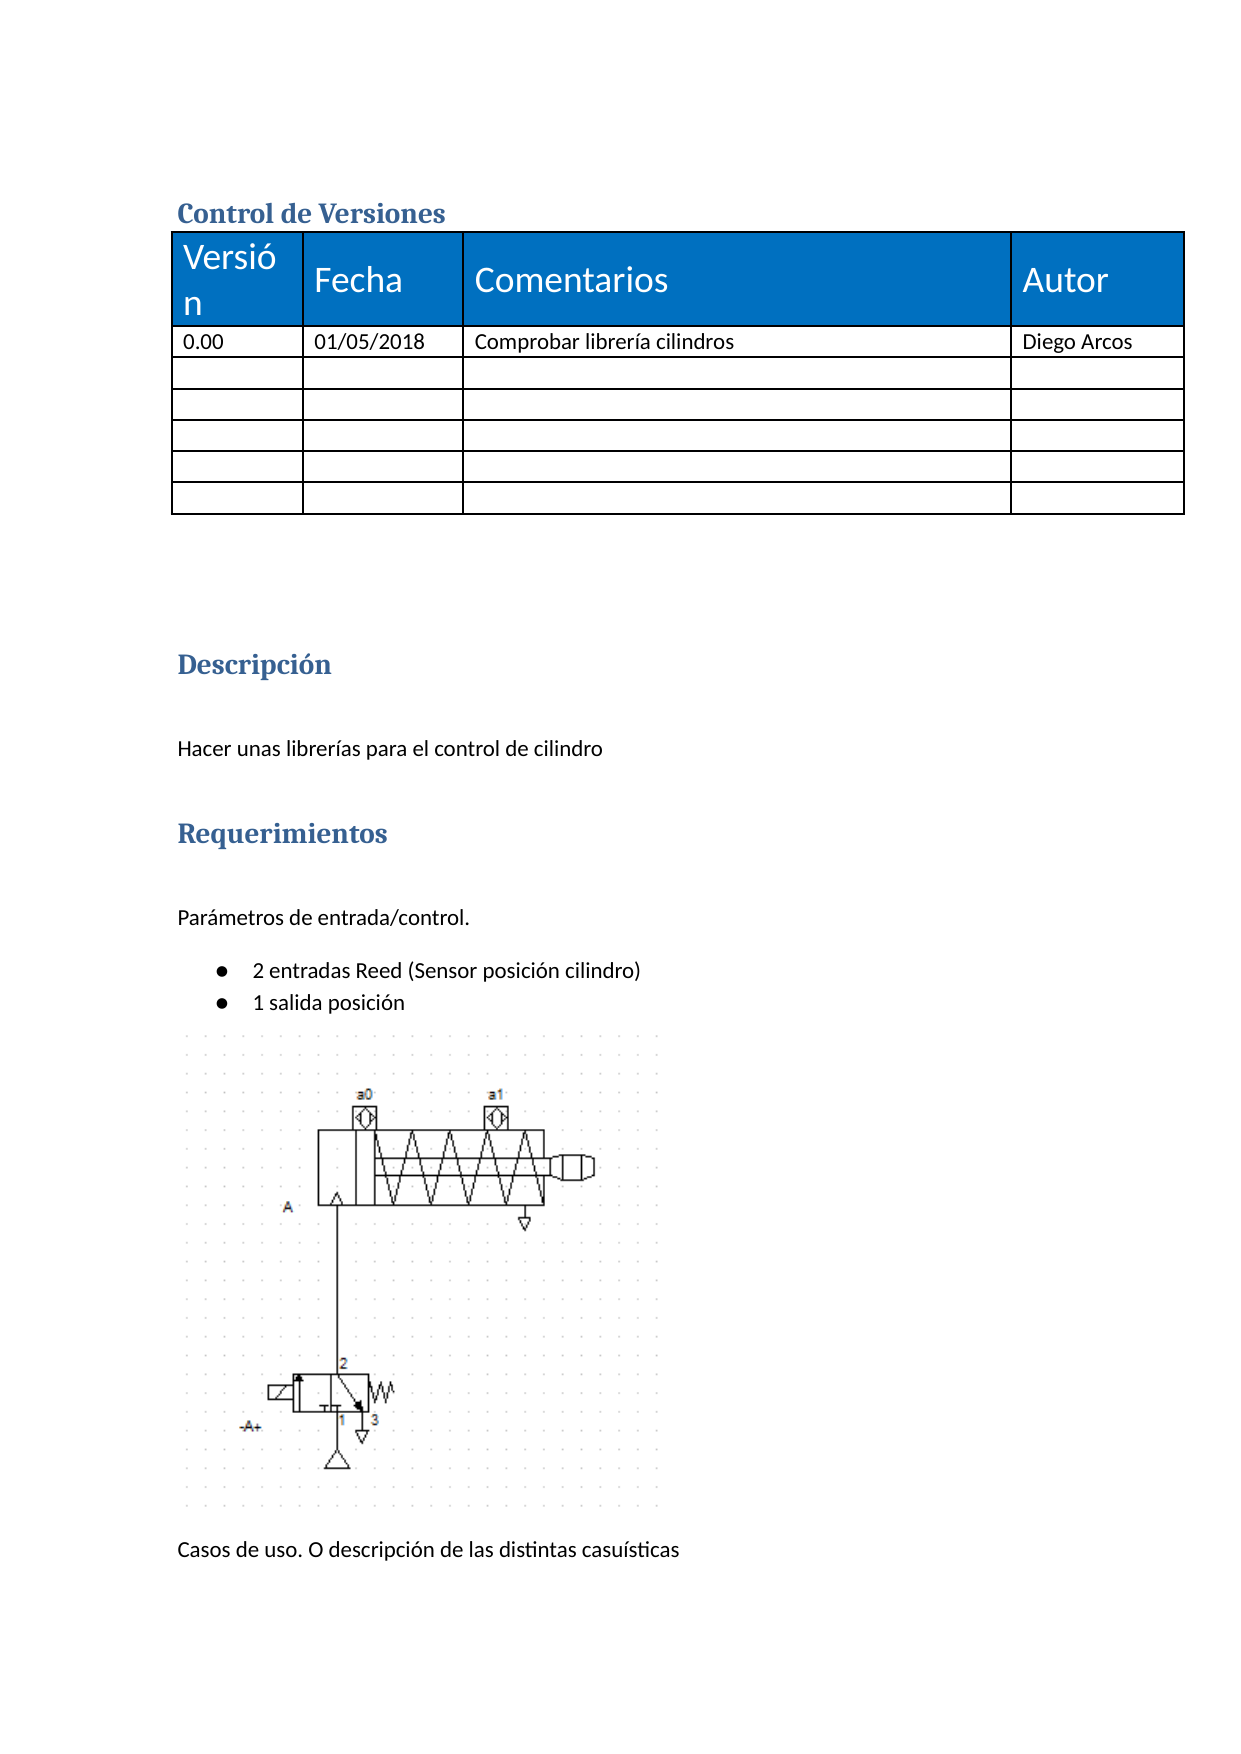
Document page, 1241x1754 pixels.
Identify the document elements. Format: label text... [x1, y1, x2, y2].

table_cell [304, 358, 462, 387]
table_cell [304, 452, 462, 481]
table_cell [173, 421, 302, 450]
list 1 salida posición [215, 988, 1063, 1017]
table_cell [304, 421, 462, 450]
text Hacer unas librerías para el control de cilindro [177, 734, 1063, 763]
table_cell [464, 390, 1010, 419]
table_header Versión [173, 233, 302, 325]
table_cell 01/05/2018 [304, 327, 462, 356]
text Casos de uso. O descripción de las distintas casuísticas [177, 1535, 1063, 1563]
table_cell [1012, 452, 1183, 481]
table_cell Comprobar librería cilindros [464, 327, 1010, 356]
table_cell [1012, 390, 1183, 419]
table_cell 0.00 [173, 327, 302, 356]
table_cell [173, 390, 302, 419]
subtitle Control de Versiones [177, 198, 1063, 231]
subtitle Descripción [177, 648, 1063, 682]
subtitle Requerimientos [177, 817, 1063, 850]
table_cell [1012, 358, 1183, 387]
table_header Fecha [304, 233, 462, 325]
table_cell [173, 483, 302, 512]
table_cell [304, 390, 462, 419]
list 2 entradas Reed (Sensor posición cilindro) [215, 956, 1063, 984]
table_cell [464, 483, 1010, 512]
table_cell [1012, 421, 1183, 450]
table_cell [1012, 483, 1183, 512]
table_cell [464, 358, 1010, 387]
table_header Autor [1012, 233, 1183, 325]
table_cell [464, 452, 1010, 481]
text Parámetros de entrada/control. [177, 903, 1063, 931]
table_header Comentarios [464, 233, 1010, 325]
table_cell [173, 452, 302, 481]
table_cell [304, 483, 462, 512]
table_cell [173, 358, 302, 387]
table_cell [464, 421, 1010, 450]
table_cell Diego Arcos [1012, 327, 1183, 356]
picture [177, 1020, 664, 1510]
